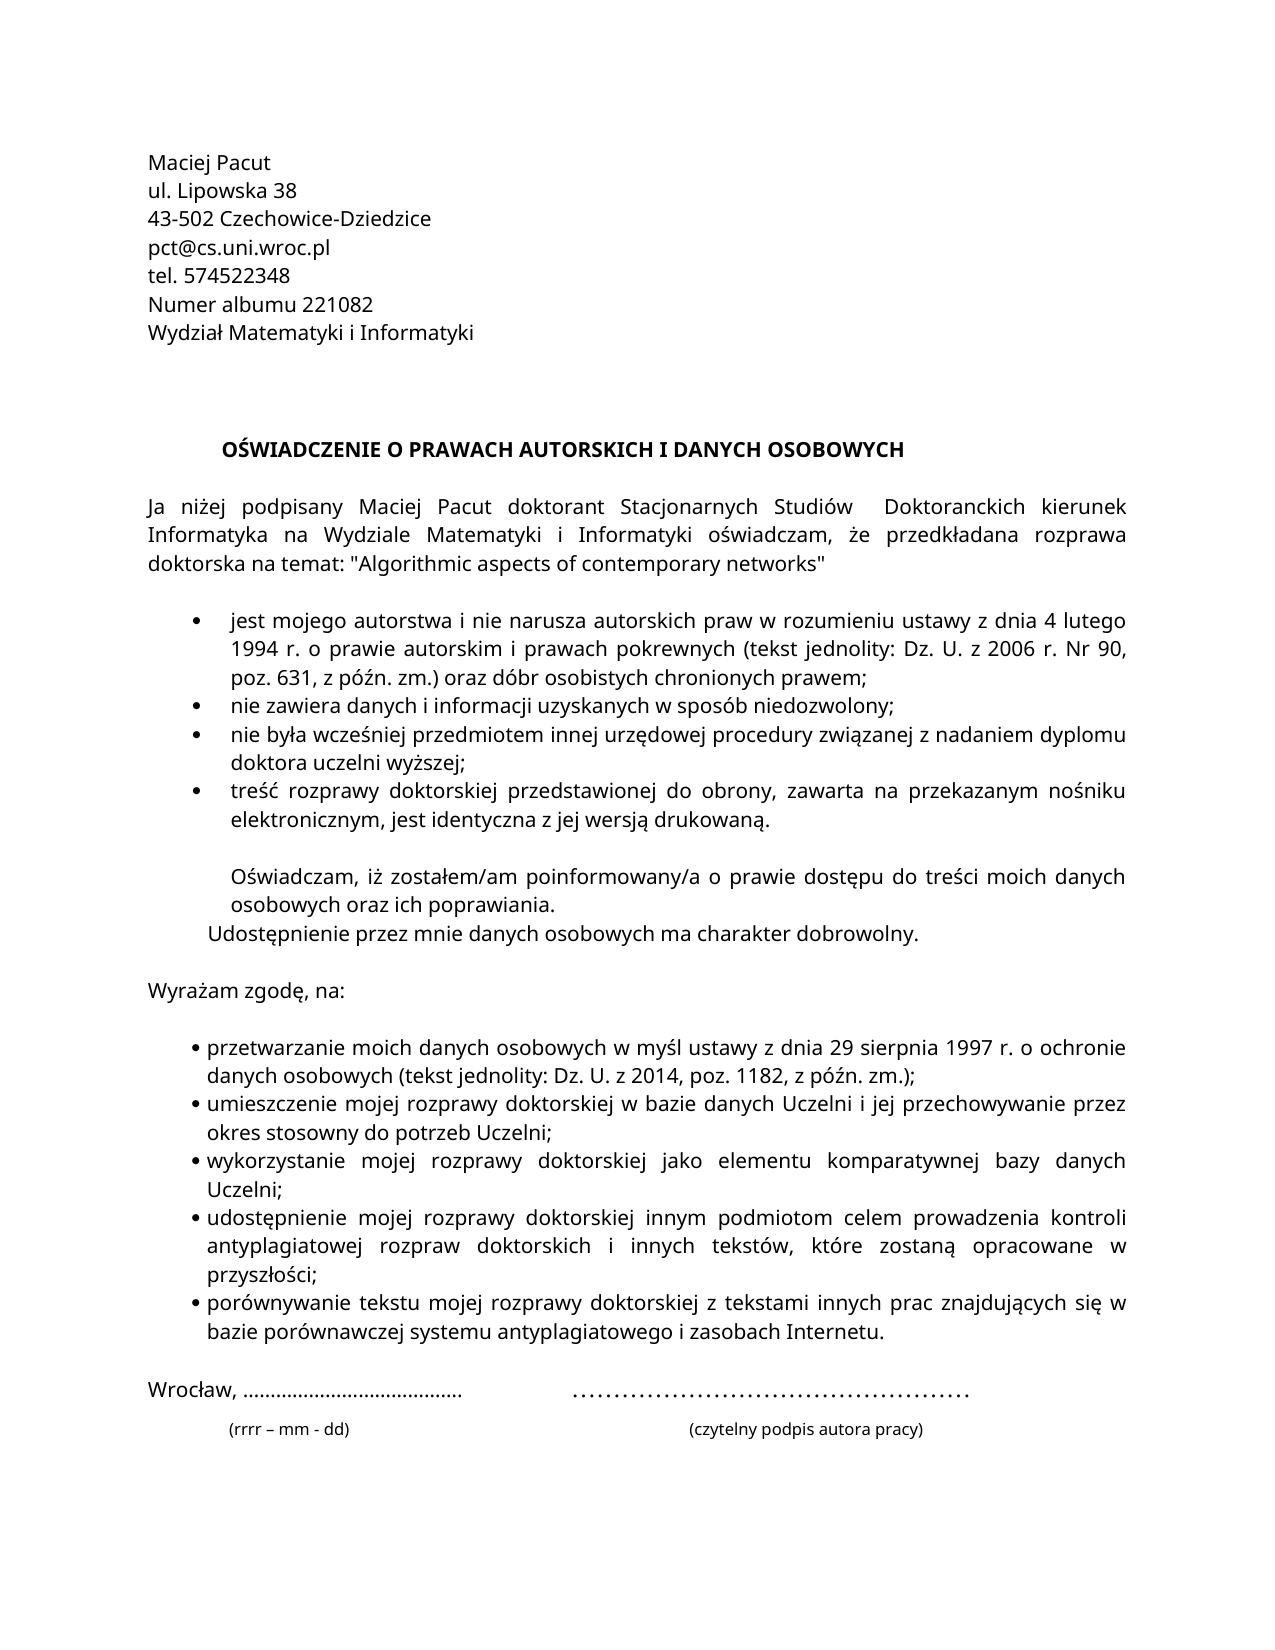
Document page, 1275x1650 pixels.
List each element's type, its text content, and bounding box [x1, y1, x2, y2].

text 43-502 Czechowice-Dziedzice [148, 204, 1127, 233]
list nie była wcześniej przedmiotem innej urzędowej procedury związanej z nadaniem dyplomu doktora uczelni wyższej; [193, 720, 1127, 777]
list wykorzystanie mojej rozprawy doktorskiej jako elementu komparatywnej bazy danych Uczelni; [192, 1146, 1127, 1203]
text OŚWIADCZENIE O PRAWACH AUTORSKICH I DANYCH OSOBOWYCH [221, 435, 1127, 463]
list treść rozprawy doktorskiej przedstawionej do obrony, zawarta na przekazanym nośniku elektronicznym, jest identyczna z jej wersją drukowaną. [193, 777, 1127, 833]
text ul. Lipowska 38 [148, 176, 1127, 204]
text Oświadczam, iż zostałem/am poinformowany/a o prawie dostępu do treści moich danych osobowych oraz ich poprawiania. [230, 862, 1127, 919]
text Wrocław, …………………………………. ………………………………………… [148, 1374, 1127, 1403]
text (rrrr – mm - dd) (czytelny podpis autora pracy) [148, 1418, 1127, 1441]
text Wyrażam zgodę, na: [148, 976, 1127, 1004]
text Udostępnienie przez mnie danych osobowych ma charakter dobrowolny. [148, 919, 1127, 947]
text tel. 574522348 [148, 261, 1127, 290]
list jest mojego autorstwa i nie narusza autorskich praw w rozumieniu ustawy z dnia 4 lutego 1994 r. o prawie autorskim i prawach pokrewnych (tekst jednolity: Dz. U. z 2006 r. Nr 90, poz. 631, z późn. zm.) oraz dóbr osobistych chronionych prawem; [193, 606, 1127, 691]
list przetwarzanie moich danych osobowych w myśl ustawy z dnia 29 sierpnia 1997 r. o ochronie danych osobowych (tekst jednolity: Dz. U. z 2014, poz. 1182, z późn. zm.); [192, 1033, 1127, 1089]
text Wydział Matematyki i Informatyki [148, 318, 1127, 347]
text Numer albumu 221082 [148, 290, 1127, 318]
text Maciej Pacut [148, 148, 1127, 176]
text Ja niżej podpisany Maciej Pacut doktorant Stacjonarnych Studiów Doktoranckich kierunek Informatyka na Wydziale Matematyki i Informatyki oświadczam, że przedkładana rozprawa doktorska na temat: "Algorithmic aspects of contemporary networks" [148, 492, 1127, 577]
list umieszczenie mojej rozprawy doktorskiej w bazie danych Uczelni i jej przechowywanie przez okres stosowny do potrzeb Uczelni; [192, 1089, 1127, 1146]
list udostępnienie mojej rozprawy doktorskiej innym podmiotom celem prowadzenia kontroli antyplagiatowej rozpraw doktorskich i innych tekstów, które zostaną opracowane w przyszłości; [192, 1203, 1127, 1288]
list nie zawiera danych i informacji uzyskanych w sposób niedozwolony; [193, 691, 1127, 720]
text pct@cs.uni.wroc.pl [148, 233, 1127, 261]
list porównywanie tekstu mojej rozprawy doktorskiej z tekstami innych prac znajdujących się w bazie porównawczej systemu antyplagiatowego i zasobach Internetu. [192, 1288, 1127, 1345]
